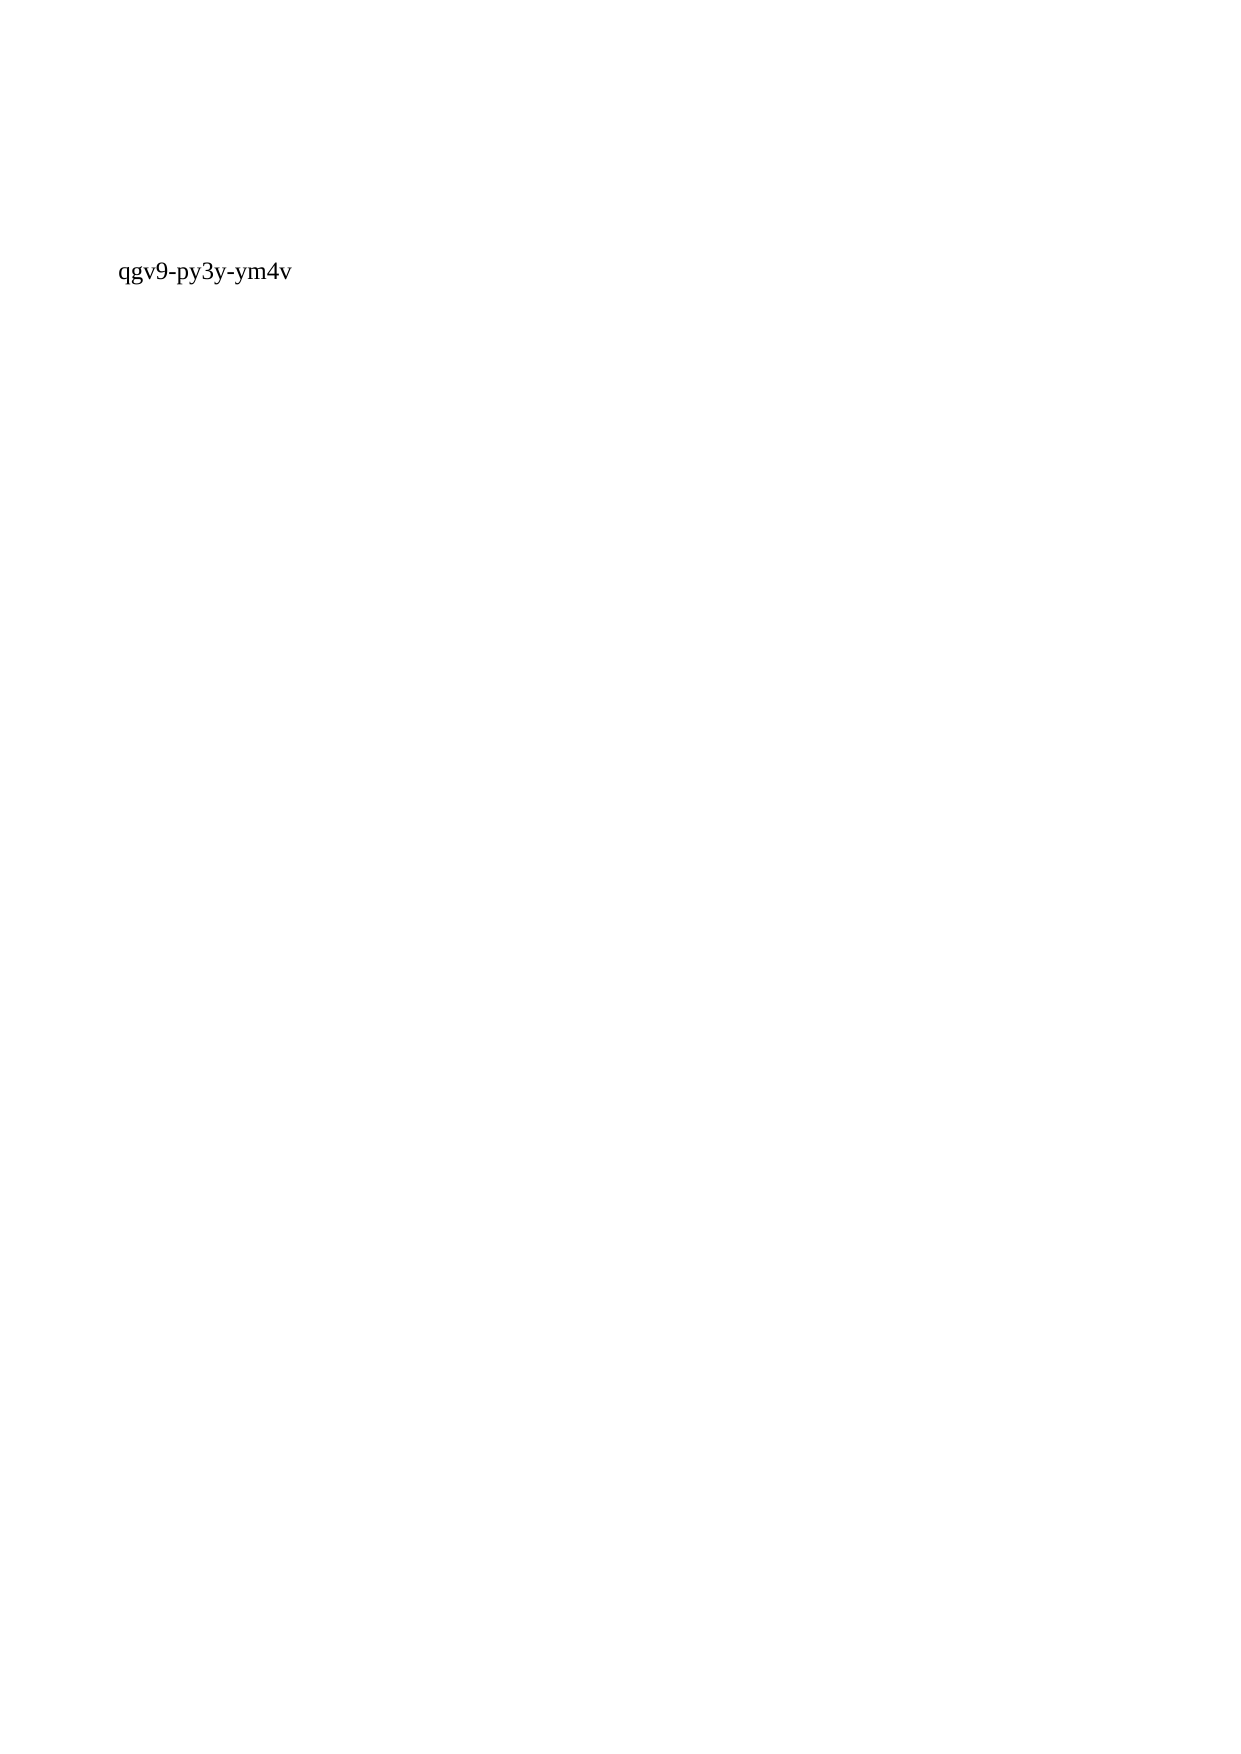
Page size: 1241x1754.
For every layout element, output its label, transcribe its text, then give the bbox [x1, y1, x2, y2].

text qgv9-py3y-ym4v [118, 256, 1122, 285]
